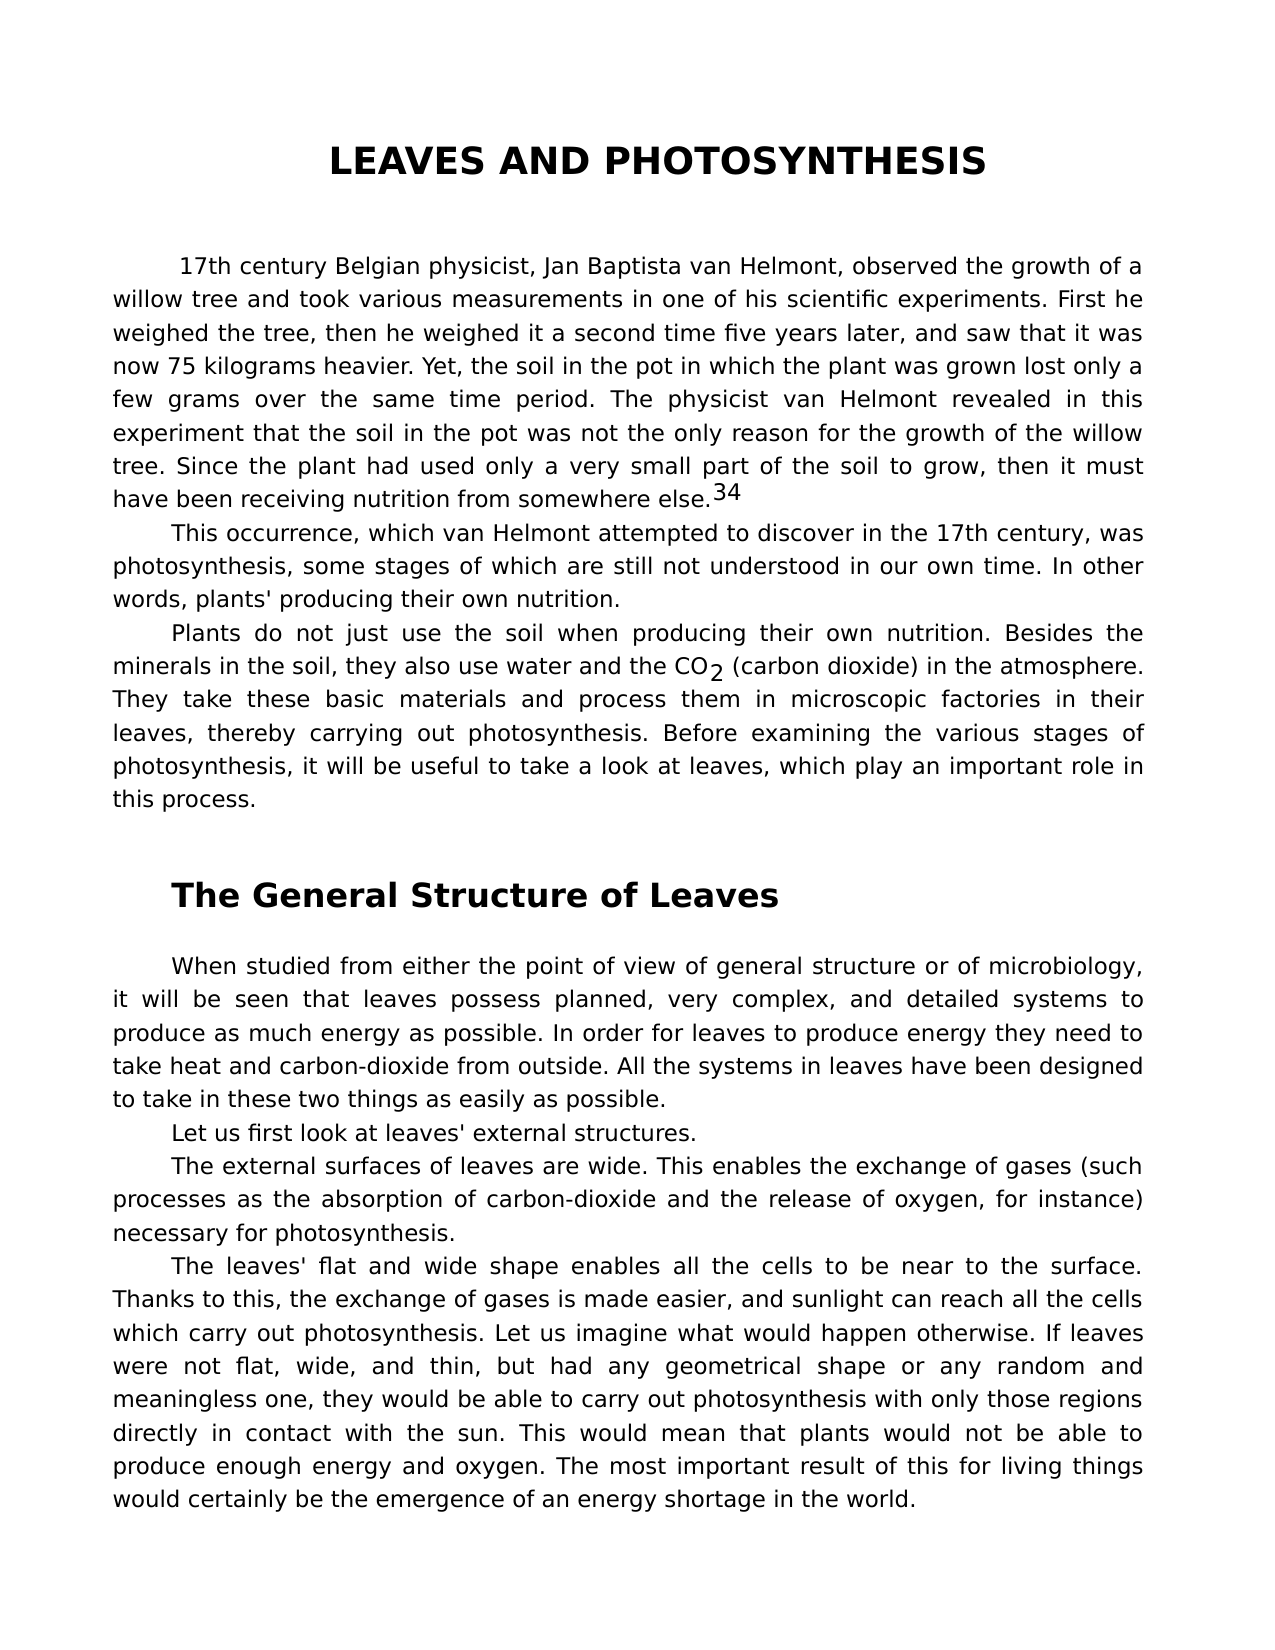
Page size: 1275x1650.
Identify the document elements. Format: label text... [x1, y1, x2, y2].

text Plants do not just use the soil when producing their own nutrition. Besides the minerals in the soil, they also use water and the CO2 (carbon dioxide) in the atmosphere. They take these basic materials and process them in microscopic factories in their leaves, thereby carrying out photosynthesis. Before examining the various stages of photosynthesis, it will be useful to take a look at leaves, which play an important role in this process. [112, 614, 1145, 814]
text This occurrence, which van Helmont attempted to discover in the 17th century, was photosynthesis, some stages of which are still not understood in our own time. In other words, plants' producing their own nutrition. [112, 514, 1145, 614]
text 17th century Belgian physicist, Jan Baptista van Helmont, observed the growth of a willow tree and took various measurements in one of his scientific experiments. First he weighed the tree, then he weighed it a second time five years later, and saw that it was now 75 kilograms heavier. Yet, the soil in the pot in which the plant was grown lost only a few grams over the same time period. The physicist van Helmont revealed in this experiment that the soil in the pot was not the only reason for the growth of the willow tree. Since the plant had used only a very small part of the soil to grow, then it must have been receiving nutrition from somewhere else.34 [112, 248, 1145, 514]
text The external surfaces of leaves are wide. This enables the exchange of gases (such processes as the absorption of carbon-dioxide and the release of oxygen, for instance) necessary for photosynthesis. [112, 1148, 1145, 1248]
text When studied from either the point of view of general structure or of microbiology, it will be seen that leaves possess planned, very complex, and detailed systems to produce as much energy as possible. In order for leaves to produce energy they need to take heat and carbon-dioxide from outside. All the systems in leaves have been designed to take in these two things as easily as possible. [112, 948, 1145, 1114]
text The leaves' flat and wide shape enables all the cells to be near to the surface. Thanks to this, the exchange of gases is made easier, and sunlight can reach all the cells which carry out photosynthesis. Let us imagine what would happen otherwise. If leaves were not flat, wide, and thin, but had any geometrical shape or any random and meaningless one, they would be able to carry out photosynthesis with only those regions directly in contact with the sun. This would mean that plants would not be able to produce enough energy and oxygen. The most important result of this for living things would certainly be the emergence of an energy shortage in the world. [112, 1248, 1145, 1514]
text LEAVES AND PHOTOSYNTHESIS [112, 148, 1145, 181]
text Let us first look at leaves' external structures. [112, 1114, 1145, 1148]
text The General Structure of Leaves [112, 881, 1145, 914]
